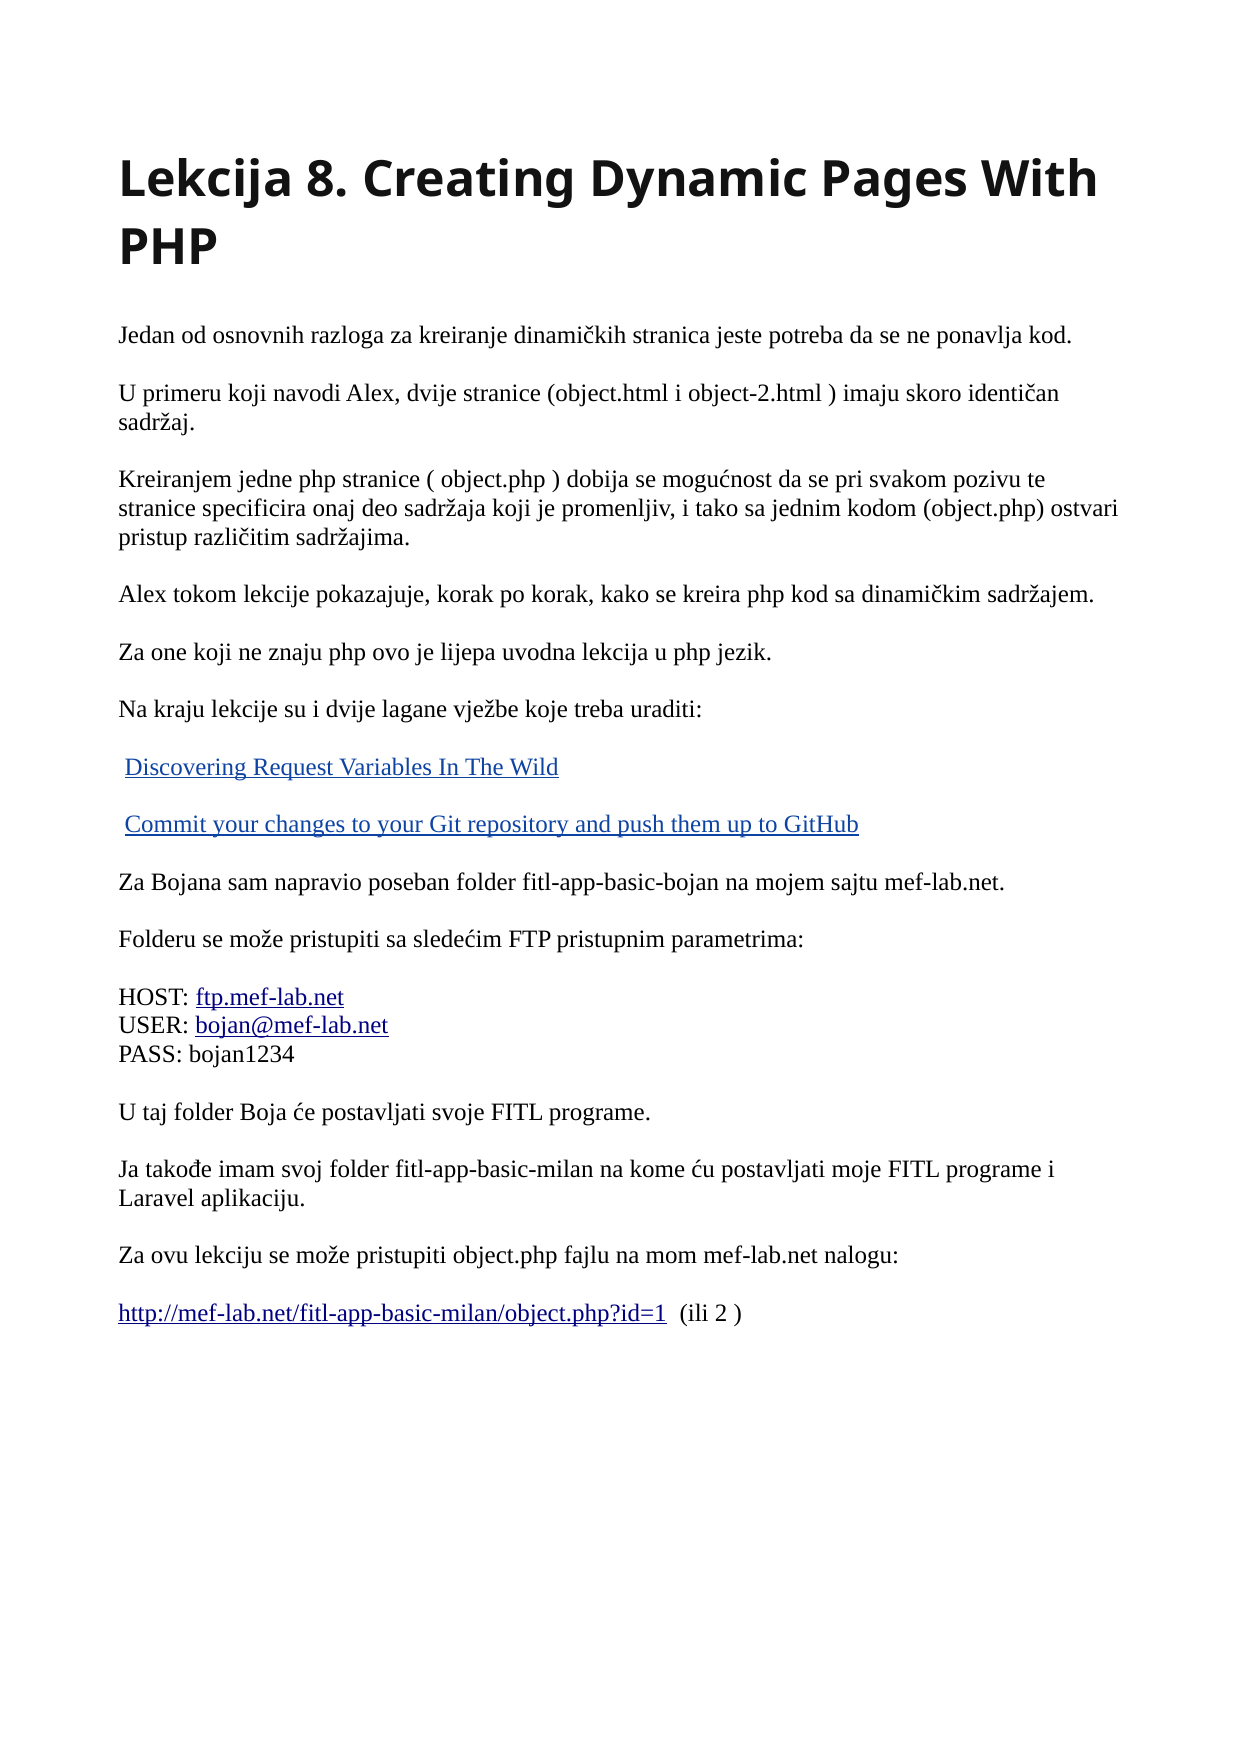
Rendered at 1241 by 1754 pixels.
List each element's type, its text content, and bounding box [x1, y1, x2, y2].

text Jedan od osnovnih razloga za kreiranje dinamičkih stranica jeste potreba da se ne ponavlja kod. [118, 321, 1122, 349]
text http://mef-lab.net/fitl-app-basic-milan/object.php?id=1 (ili 2 ) [118, 1298, 1122, 1327]
text Na kraju lekcije su i dvije lagane vježbe koje treba uraditi: [118, 694, 1122, 723]
text PASS: bojan1234 [118, 1039, 1122, 1068]
text HOST: ftp.mef-lab.net [118, 982, 1122, 1011]
text Ja takođe imam svoj folder fitl-app-basic-milan na kome ću postavljati moje FITL programe i Laravel aplikaciju. [118, 1154, 1122, 1212]
text Folderu se može pristupiti sa sledećim FTP pristupnim parametrima: [118, 924, 1122, 953]
text Za one koji ne znaju php ovo je lijepa uvodna lekcija u php jezik. [118, 637, 1122, 666]
text Alex tokom lekcije pokazajuje, korak po korak, kako se kreira php kod sa dinamičkim sadržajem. [118, 579, 1122, 608]
text Discovering Request Variables In The Wild [118, 752, 1122, 781]
text Kreiranjem jedne php stranice ( object.php ) dobija se mogućnost da se pri svakom pozivu te stranice specificira onaj deo sadržaja koji je promenljiv, i tako sa jednim kodom (object.php) ostvari pristup različitim sadržajima. [118, 464, 1122, 551]
text Commit your changes to your Git repository and push them up to GitHub [118, 809, 1122, 838]
subtitle Lekcija 8. Creating Dynamic Pages With PHP [118, 143, 1122, 279]
text Za ovu lekciju se može pristupiti object.php fajlu na mom mef-lab.net nalogu: [118, 1241, 1122, 1269]
text U taj folder Boja će postavljati svoje FITL programe. [118, 1097, 1122, 1126]
text Za Bojana sam napravio poseban folder fitl-app-basic-bojan na mojem sajtu mef-lab.net. [118, 867, 1122, 896]
text USER: bojan@mef-lab.net [118, 1011, 1122, 1039]
text U primeru koji navodi Alex, dvije stranice (object.html i object-2.html ) imaju skoro identičan sadržaj. [118, 378, 1122, 436]
